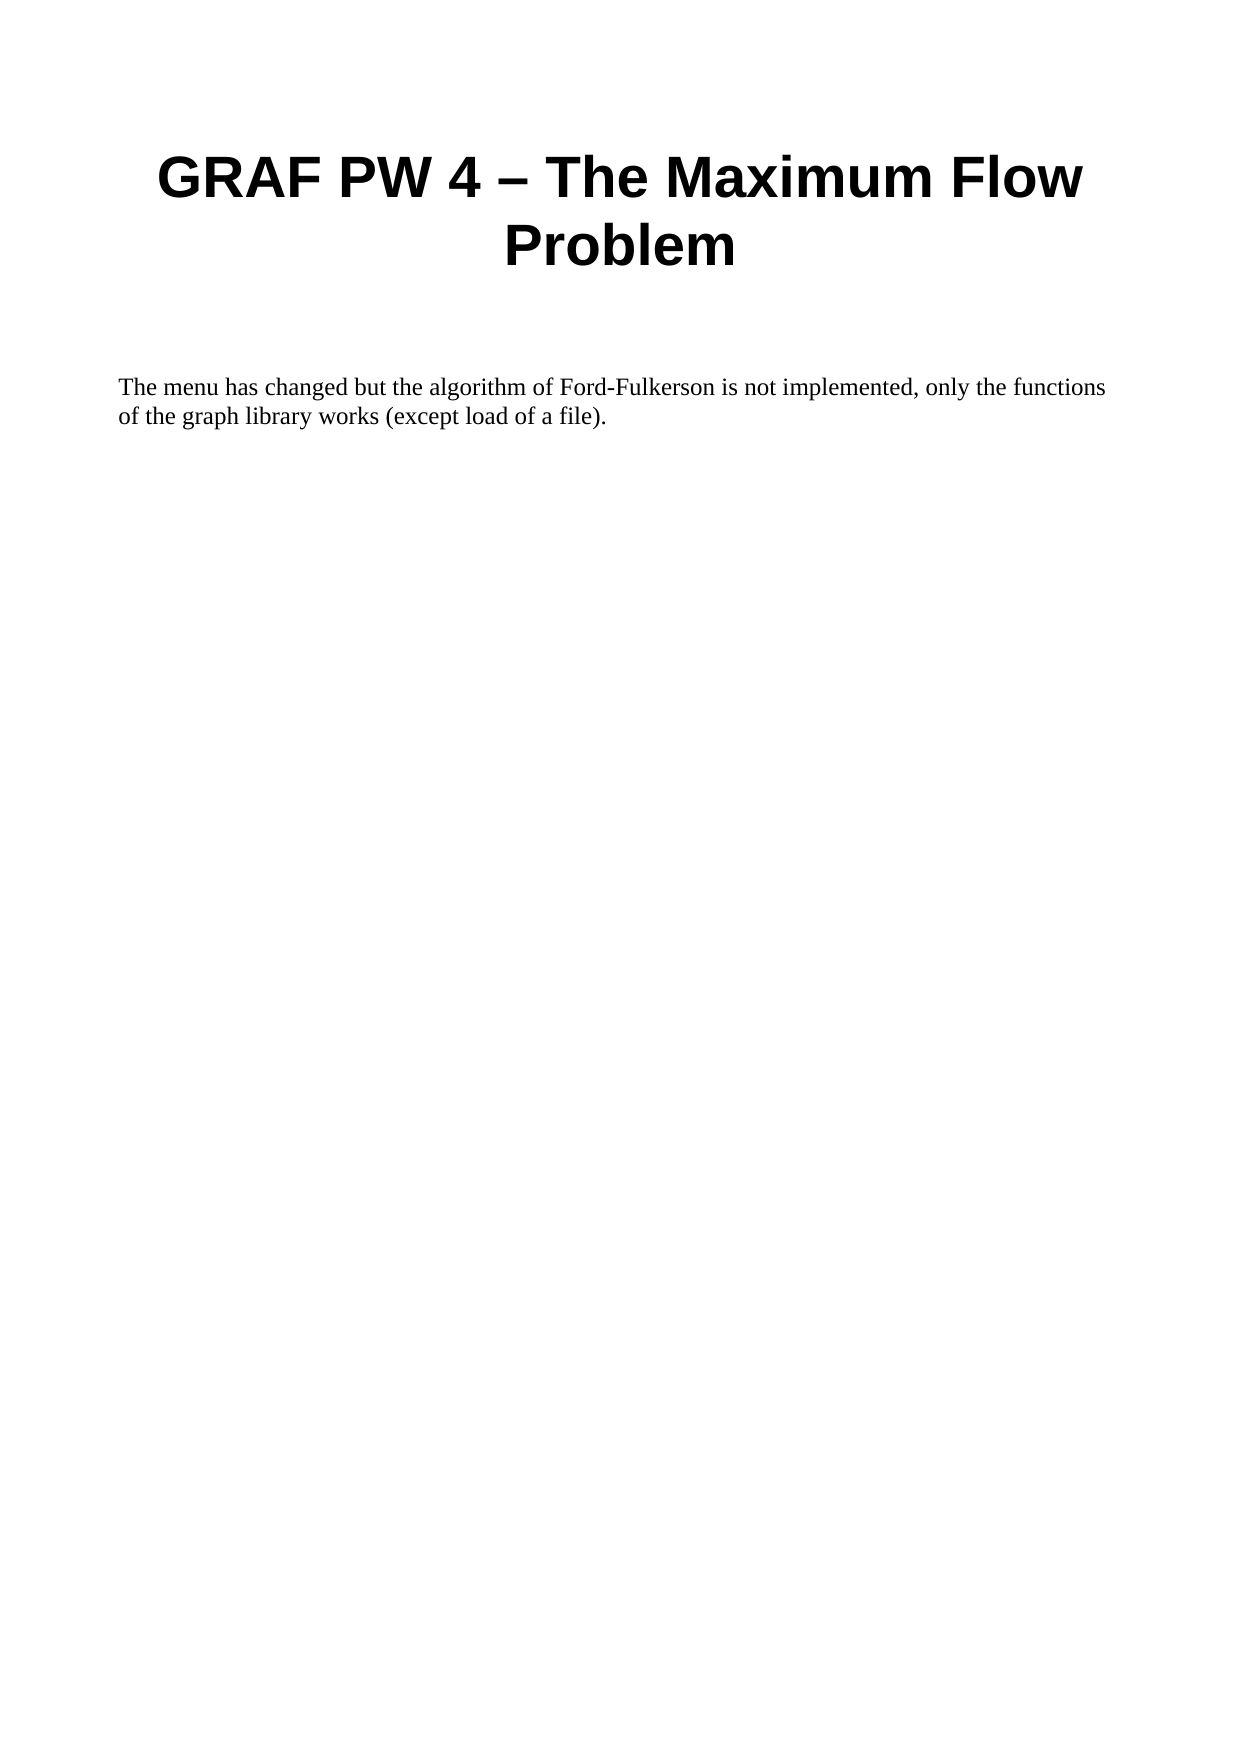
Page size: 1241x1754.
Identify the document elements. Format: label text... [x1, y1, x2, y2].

title GRAF PW 4 – The Maximum Flow Problem [118, 143, 1122, 277]
text The menu has changed but the algorithm of Ford-Fulkerson is not implemented, only the functions of the graph library works (except load of a file). [118, 372, 1122, 430]
